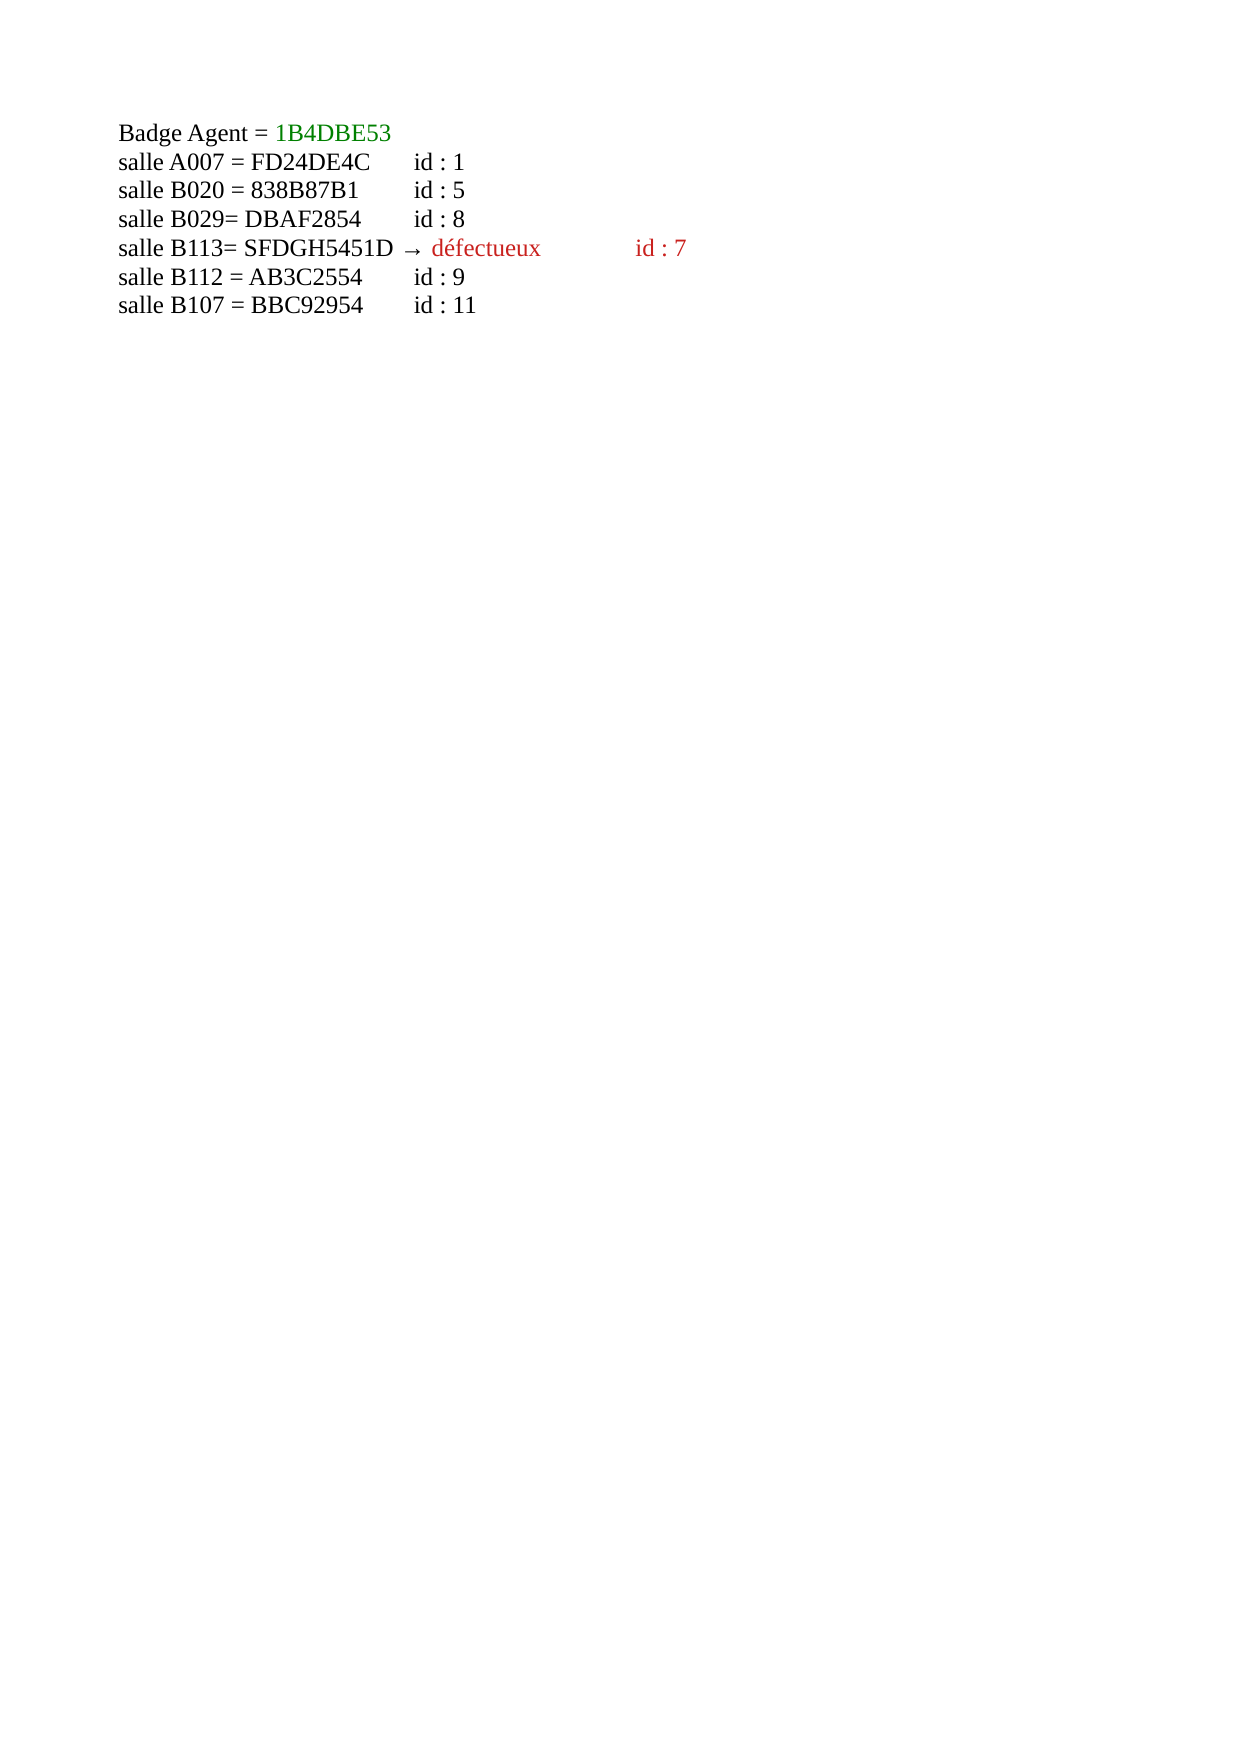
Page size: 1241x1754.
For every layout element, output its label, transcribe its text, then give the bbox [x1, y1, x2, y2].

text salle B020 = 838B87B1 id : 5 [118, 176, 1122, 204]
text salle B107 = BBC92954 id : 11 [118, 291, 1122, 319]
text salle B112 = AB3C2554 id : 9 [118, 262, 1122, 291]
text salle A007 = FD24DE4C id : 1 [118, 147, 1122, 176]
text Badge Agent = 1B4DBE53 [118, 118, 1122, 147]
text salle B113= SFDGH5451D → défectueux id : 7 [118, 233, 1122, 262]
text salle B029= DBAF2854 id : 8 [118, 204, 1122, 233]
